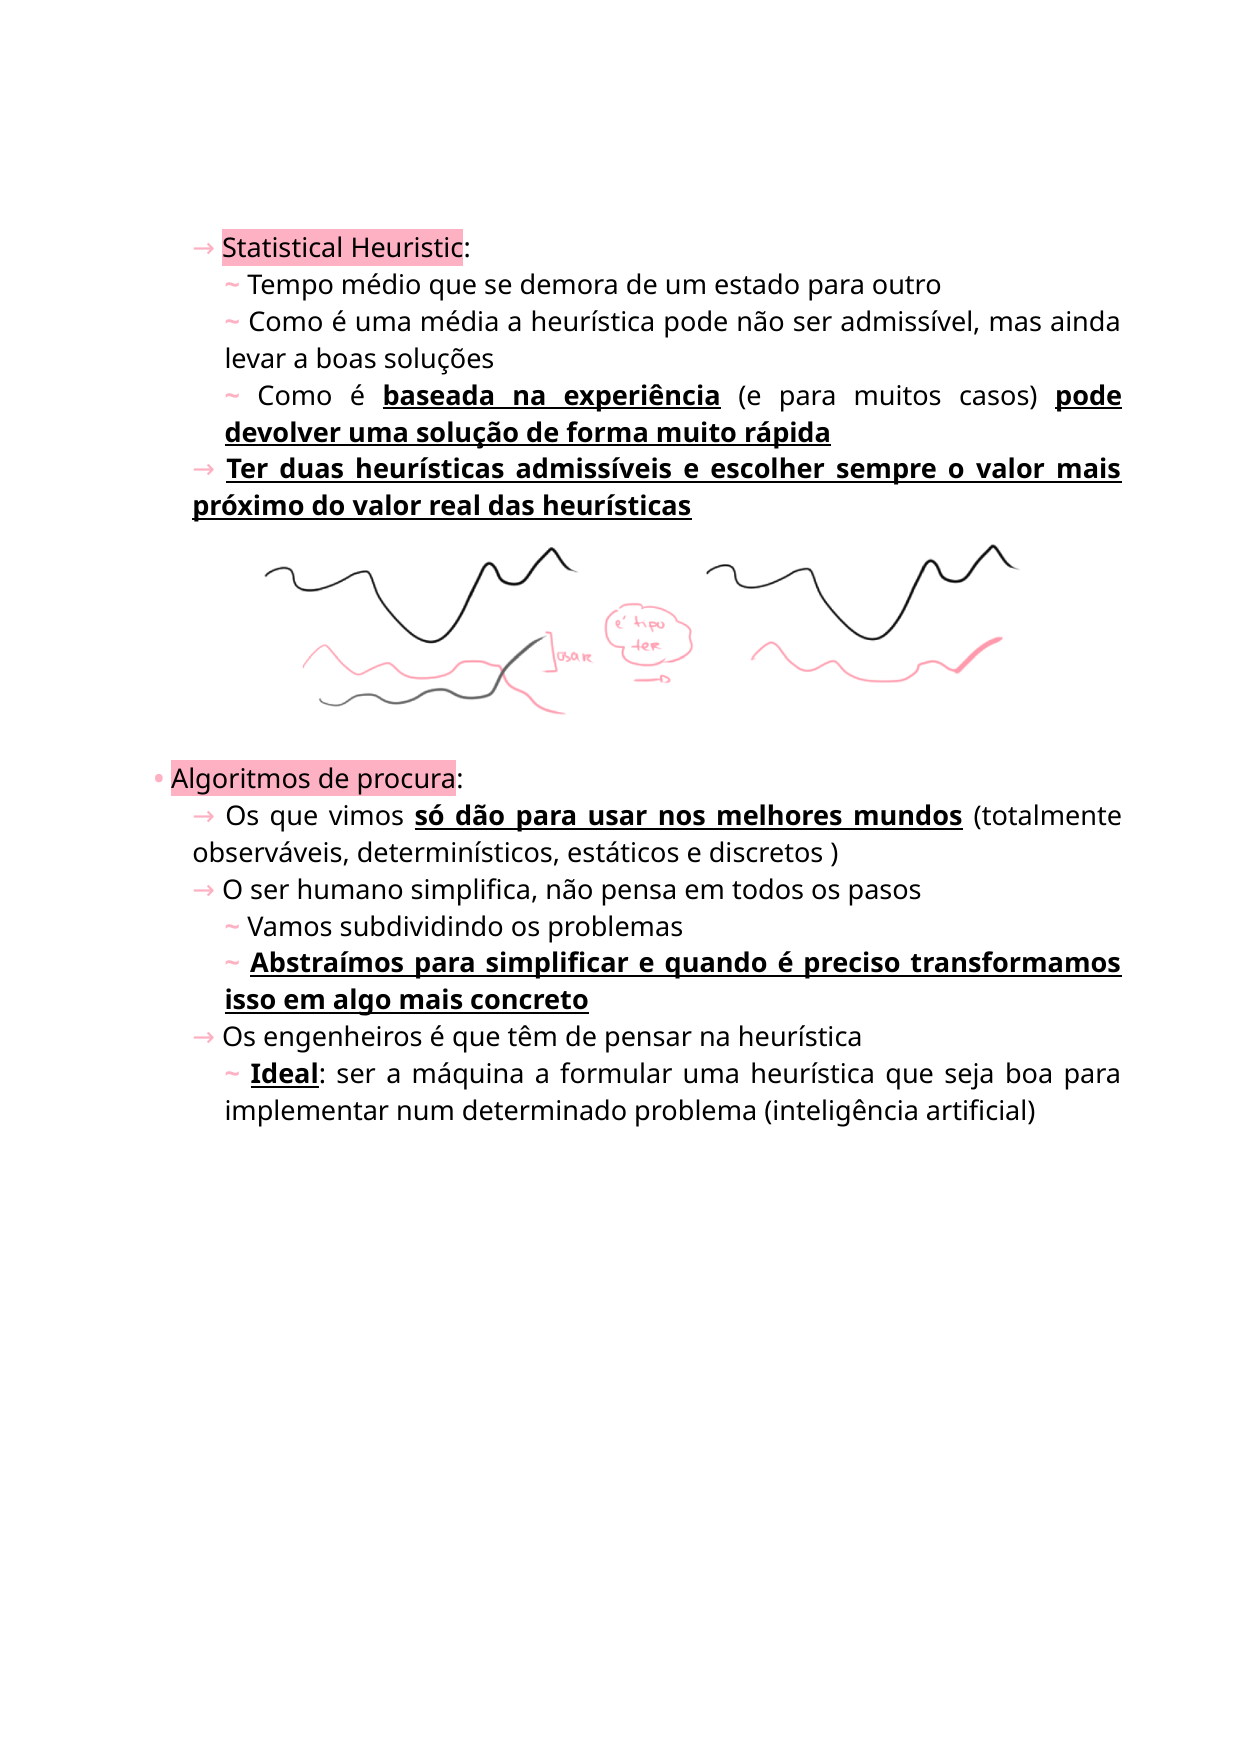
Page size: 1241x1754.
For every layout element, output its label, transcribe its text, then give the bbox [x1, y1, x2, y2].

text → O ser humano simplifica, não pensa em todos os pasos [192, 870, 1122, 907]
text → Ter duas heurísticas admissíveis e escolher sempre o valor mais próximo do valor real das heurísticas [192, 450, 1122, 524]
text ~ Ideal: ser a máquina a formular uma heurística que seja boa para implementar num determinado problema (inteligência artificial) [224, 1054, 1122, 1128]
text → Os que vimos só dão para usar nos melhores mundos (totalmente observáveis, determinísticos, estáticos e discretos ) [192, 796, 1122, 870]
text ~ Tempo médio que se demora de um estado para outro [224, 266, 1122, 302]
text ~ Como é baseada na experiência (e para muitos casos) pode devolver uma solução de forma muito rápida [224, 376, 1122, 450]
text → Os engenheiros é que têm de pensar na heurística [192, 1018, 1122, 1054]
text ~ Abstraímos para simplificar e quando é preciso transformamos isso em algo mais concreto [224, 944, 1122, 1018]
text ~ Vamos subdividindo os problemas [224, 907, 1122, 944]
text → Statistical Heuristic: [192, 229, 1122, 266]
picture [244, 524, 1037, 723]
text ~ Como é uma média a heurística pode não ser admissível, mas ainda levar a boas soluções [224, 302, 1122, 376]
text • Algoritmos de procura: [153, 759, 1122, 796]
